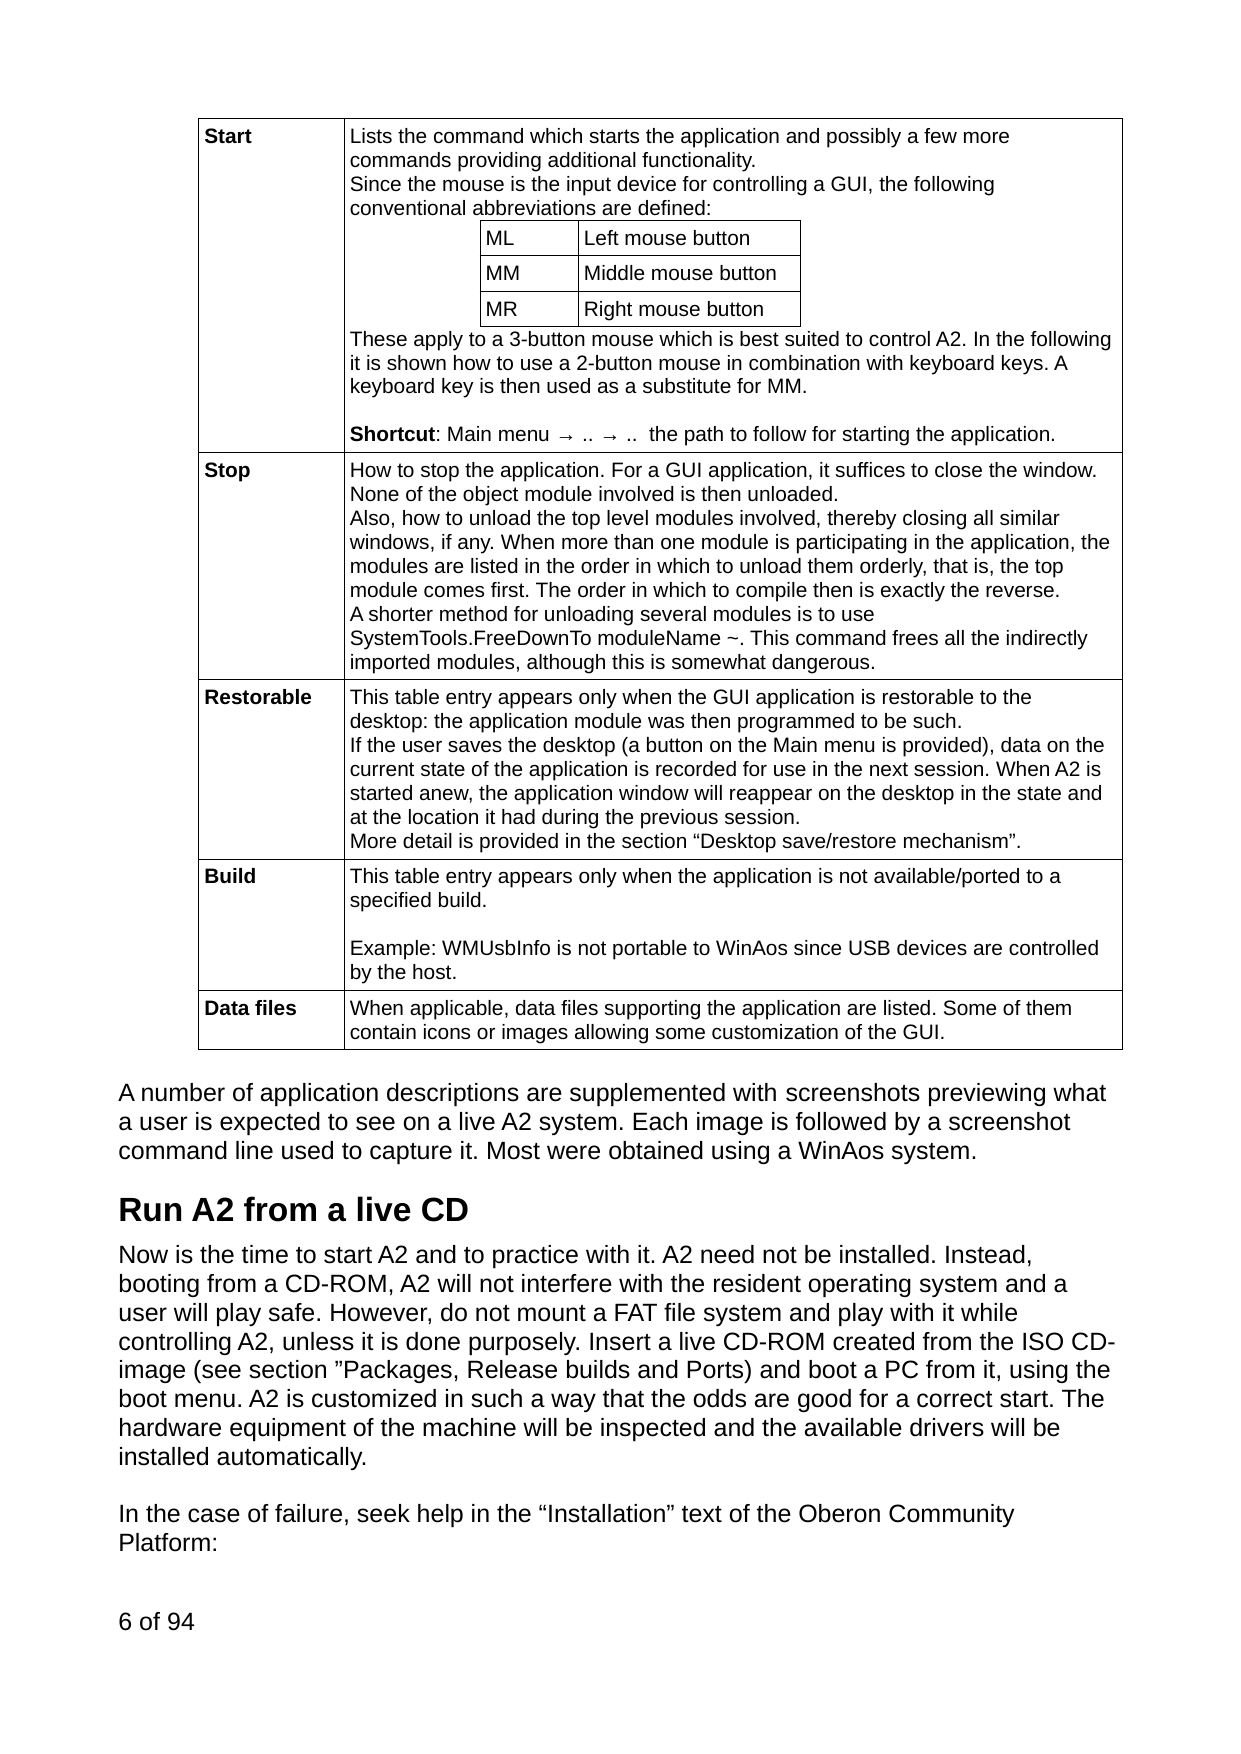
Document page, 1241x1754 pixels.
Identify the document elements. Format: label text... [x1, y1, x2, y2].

table_cell MM [481, 256, 578, 291]
text In the case of failure, seek help in the “Installation” text of the Oberon Community Platform: [118, 1499, 1122, 1557]
table_cell Start [199, 119, 344, 452]
table_header Left mouse button [579, 221, 800, 255]
table_cell When applicable, data files supporting the application are listed. Some of them contain icons or images allowing some customization of the GUI. [345, 991, 1122, 1049]
table_cell Data files [199, 991, 344, 1049]
table_cell Middle mouse button [579, 256, 800, 291]
table_cell Right mouse button [579, 292, 800, 326]
table_cell This table entry appears only when the GUI application is restorable to the desktop: the application module was then programmed to be such. If the user saves the desktop (a button on the Main menu is provided), data on the current state of the application is recorded for use in the next session. When A2 is started anew, the application window will reappear on the desktop in the state and at the location it had during the previous session. More detail is provided in the section “Desktop save/restore mechanism”. [345, 680, 1122, 858]
table_cell Stop [199, 453, 344, 679]
table_cell Build [199, 860, 344, 990]
text A number of application descriptions are supplemented with screenshots previewing what a user is expected to see on a live A2 system. Each image is followed by a screenshot command line used to capture it. Most were obtained using a WinAos system. [118, 1078, 1122, 1164]
table_header ML [481, 221, 578, 255]
table_cell MR [481, 292, 578, 326]
subtitle Run A2 from a live CD [118, 1189, 1122, 1228]
table_cell Restorable [199, 680, 344, 858]
table_cell How to stop the application. For a GUI application, it suffices to close the window. None of the object module involved is then unloaded. Also, how to unload the top level modules involved, thereby closing all similar windows, if any. When more than one module is participating in the application, the modules are listed in the order in which to unload them orderly, that is, the top module comes first. The order in which to compile then is exactly the reverse. A shorter method for unloading several modules is to use SystemTools.FreeDownTo moduleName ~. This command frees all the indirectly imported modules, although this is somewhat dangerous. [345, 453, 1122, 679]
text Now is the time to start A2 and to practice with it. A2 need not be installed. Instead, booting from a CD-ROM, A2 will not interfere with the resident operating system and a user will play safe. However, do not mount a FAT file system and play with it while controlling A2, unless it is done purposely. Insert a live CD-ROM created from the ISO CD-image (see section ”Packages, Release builds and Ports) and boot a PC from it, using the boot menu. A2 is customized in such a way that the odds are good for a correct start. The hardware equipment of the machine will be inspected and the available drivers will be installed automatically. [118, 1241, 1122, 1471]
table_cell This table entry appears only when the application is not available/ported to a specified build. Example: WMUsbInfo is not portable to WinAos since USB devices are controlled by the host. [345, 860, 1122, 990]
table_cell Lists the command which starts the application and possibly a few more commands providing additional functionality. Since the mouse is the input device for controlling a GUI, the following conventional abbreviations are defined: These apply to a 3-button mouse which is best suited to control A2. In the following it is shown how to use a 2-button mouse in combination with keyboard keys. A keyboard key is then used as a substitute for MM. Shortcut: Main menu → .. → .. the path to follow for starting the application. [345, 119, 1122, 452]
